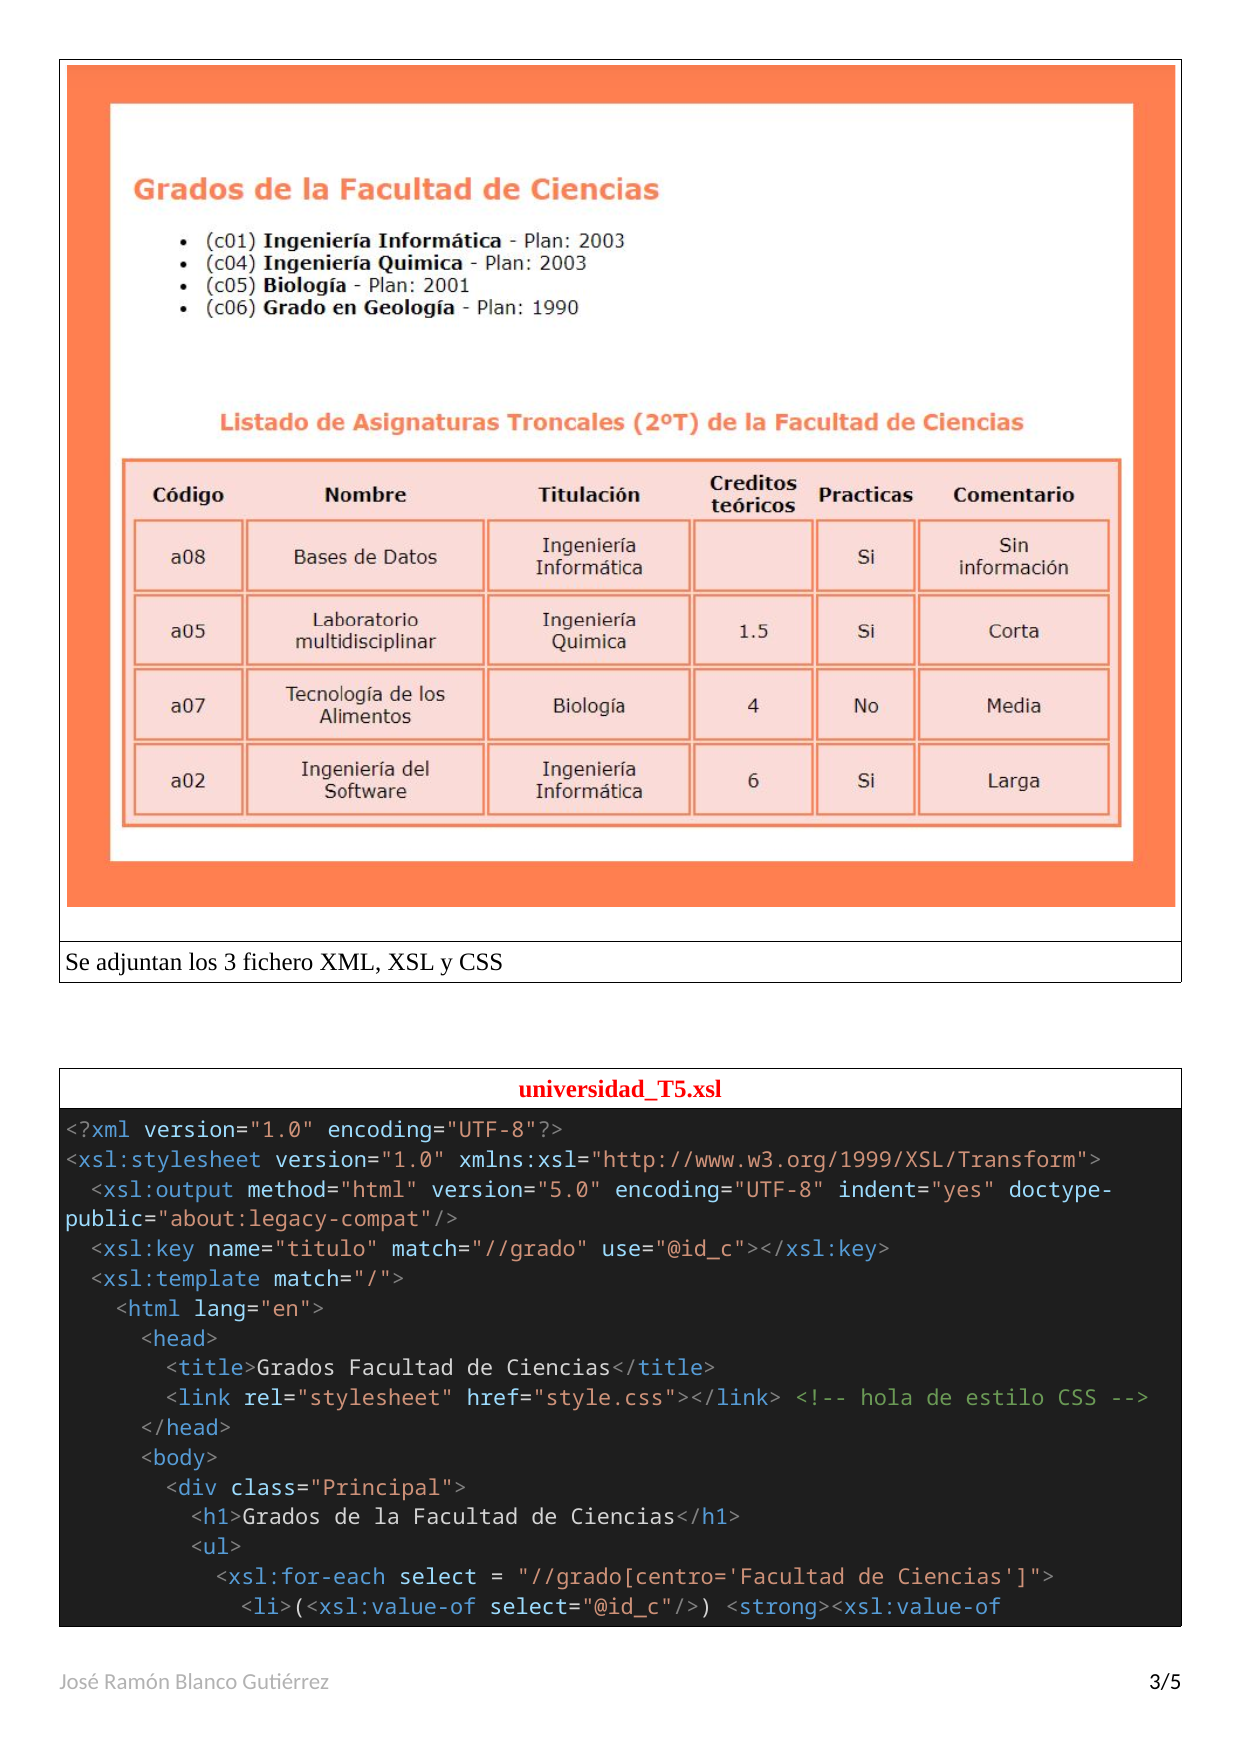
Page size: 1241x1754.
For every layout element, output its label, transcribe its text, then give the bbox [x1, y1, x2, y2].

picture [64, 65, 1176, 907]
table_cell <?xml version="1.0" encoding="UTF-8"?> <xsl:stylesheet version="1.0" xmlns:xsl="http://www.w3.org/1999/XSL/Transform"> <xsl:output method="html" version="5.0" encoding="UTF-8" indent="yes" doctype-public="about:legacy-compat"/> <xsl:key name="titulo" match="//grado" use="@id_c"></xsl:key> <xsl:template match="/"> <html lang="en"> <head> <title>Grados Facultad de Ciencias</title> <link rel="stylesheet" href="style.css"></link> <!-- hola de estilo CSS --> </head> <body> <div class="Principal"> <h1>Grados de la Facultad de Ciencias</h1> <ul> <xsl:for-each select = "//grado[centro='Facultad de Ciencias']"> <li>(<xsl:value-of select="@id_c"/>) <strong><xsl:value-of [60, 1109, 1181, 1626]
table_header [60, 60, 1181, 941]
table_header universidad_T5.xsl [60, 1069, 1181, 1108]
table_cell Se adjuntan los 3 fichero XML, XSL y CSS [60, 942, 1181, 982]
